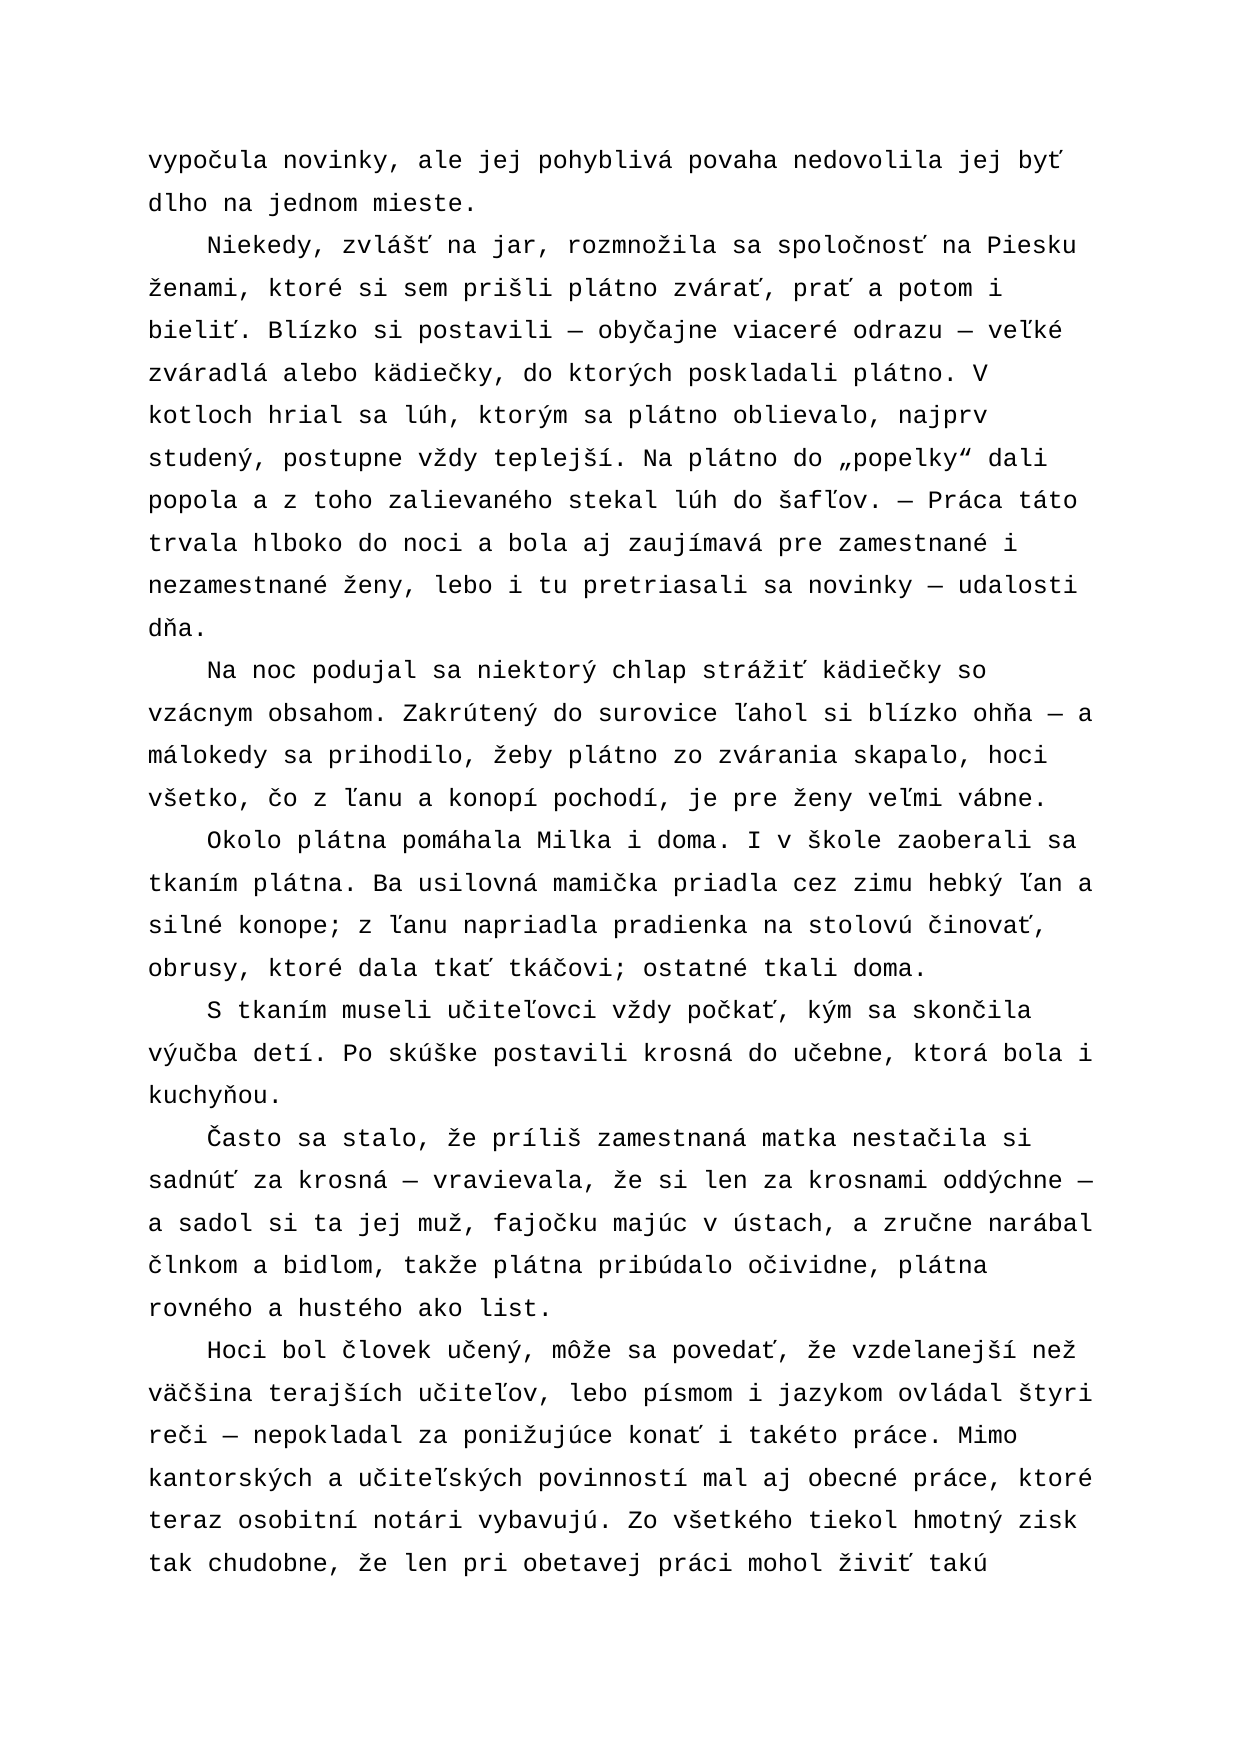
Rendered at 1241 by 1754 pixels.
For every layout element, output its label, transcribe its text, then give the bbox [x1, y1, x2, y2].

text S tkaním museli učiteľovci vždy počkať, kým sa skončila výučba detí. Po skúške postavili krosná do učebne, ktorá bola i kuchyňou. [148, 998, 1093, 1111]
text Niekedy, zvlášť na jar, rozmnožila sa spoločnosť na Piesku ženami, ktoré si sem prišli plátno zvárať, prať a potom i bieliť. Blízko si postavili — obyčajne viaceré odrazu — veľké zváradlá alebo kädiečky, do ktorých poskladali plátno. V kotloch hrial sa lúh, ktorým sa plátno oblievalo, najprv studený, postupne vždy teplejší. Na plátno do „popelky“ dali popola a z toho zalievaného stekal lúh do šafľov. — Práca táto trvala hlboko do noci a bola aj zaujímavá pre zamestnané i nezamestnané ženy, lebo i tu pretriasali sa novinky — udalosti dňa. [148, 233, 1093, 643]
text Na noc podujal sa niektorý chlap strážiť kädiečky so vzácnym obsahom. Zakrútený do surovice ľahol si blízko ohňa — a málokedy sa prihodilo, žeby plátno zo zvárania skapalo, hoci všetko, čo z ľanu a konopí pochodí, je pre ženy veľmi vábne. [148, 658, 1093, 813]
text Hoci bol človek učený, môže sa povedať, že vzdelanejší než väčšina terajších učiteľov, lebo písmom i jazykom ovládal štyri reči — nepokladal za ponižujúce konať i takéto práce. Mimo kantorských a učiteľských povinností mal aj obecné práce, ktoré teraz osobitní notári vybavujú. Zo všetkého tiekol hmotný zisk tak chudobne, že len pri obetavej práci mohol živiť takú [148, 1338, 1093, 1578]
text Okolo plátna pomáhala Milka i doma. I v škole zaoberali sa tkaním plátna. Ba usilovná mamička priadla cez zimu hebký ľan a silné konope; z ľanu napriadla pradienka na stolovú činovať, obrusy, ktoré dala tkať tkáčovi; ostatné tkali doma. [148, 828, 1093, 983]
text vypočula novinky, ale jej pohyblivá povaha nedovolila jej byť dlho na jednom mieste. [148, 148, 1093, 218]
text Často sa stalo, že príliš zamestnaná matka nestačila si sadnúť za krosná — vravievala, že si len za krosnami oddýchne — a sadol si ta jej muž, fajočku majúc v ústach, a zručne narábal člnkom a bidlom, takže plátna pribúdalo očividne, plátna rovného a hustého ako list. [148, 1125, 1093, 1323]
